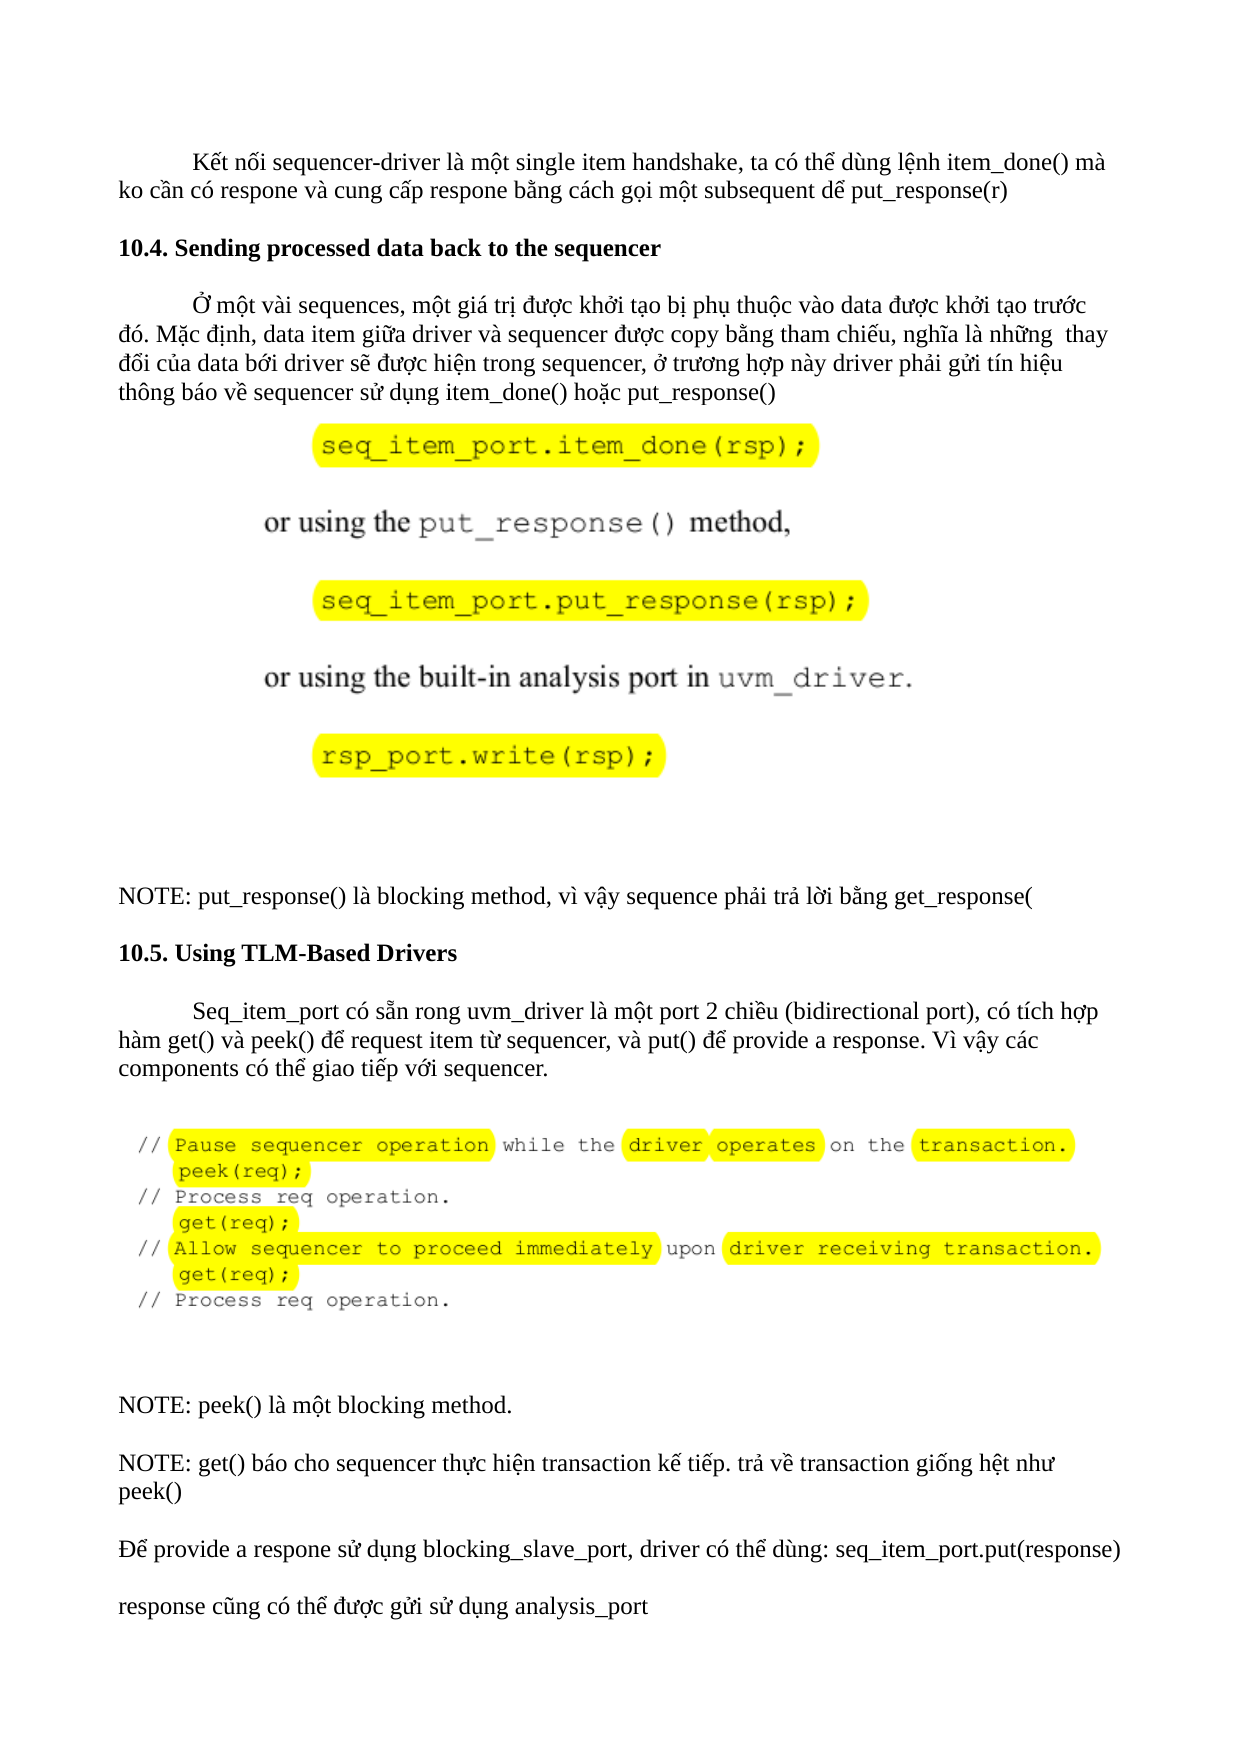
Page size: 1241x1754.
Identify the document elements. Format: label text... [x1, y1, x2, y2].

text NOTE: peek() là một blocking method. [118, 1390, 1122, 1419]
text Ở một vài sequences, một giá trị được khởi tạo bị phụ thuộc vào data được khởi tạo trước đó. Mặc định, data item giữa driver và sequencer được copy bằng tham chiếu, nghĩa là những thay đổi của data bới driver sẽ được hiện trong sequencer, ở trương hợp này driver phải gửi tín hiệu thông báo về sequencer sử dụng item_done() hoặc put_response() [118, 291, 1122, 406]
picture [118, 1111, 1123, 1333]
text Seq_item_port có sẵn rong uvm_driver là một port 2 chiều (bidirectional port), có tích hợp hàm get() và peek() để request item từ sequencer, và put() để provide a response. Vì vậy các components có thể giao tiếp với sequencer. [118, 996, 1122, 1082]
text NOTE: put_response() là blocking method, vì vậy sequence phải trả lời bằng get_response( [118, 881, 1122, 910]
text 10.5. Using TLM-Based Drivers [118, 938, 1122, 967]
text 10.4. Sending processed data back to the sequencer [118, 233, 1122, 262]
text response cũng có thể được gửi sử dụng analysis_port [118, 1591, 1122, 1620]
picture [258, 405, 982, 795]
text Để provide a respone sử dụng blocking_slave_port, driver có thể dùng: seq_item_port.put(response) [118, 1534, 1122, 1563]
text NOTE: get() báo cho sequencer thực hiện transaction kế tiếp. trả về transaction giống hệt như peek() [118, 1448, 1122, 1505]
text Kết nối sequencer-driver là một single item handshake, ta có thể dùng lệnh item_done() mà ko cần có respone và cung cấp respone bằng cách gọi một subsequent dể put_response(r) [118, 147, 1122, 204]
